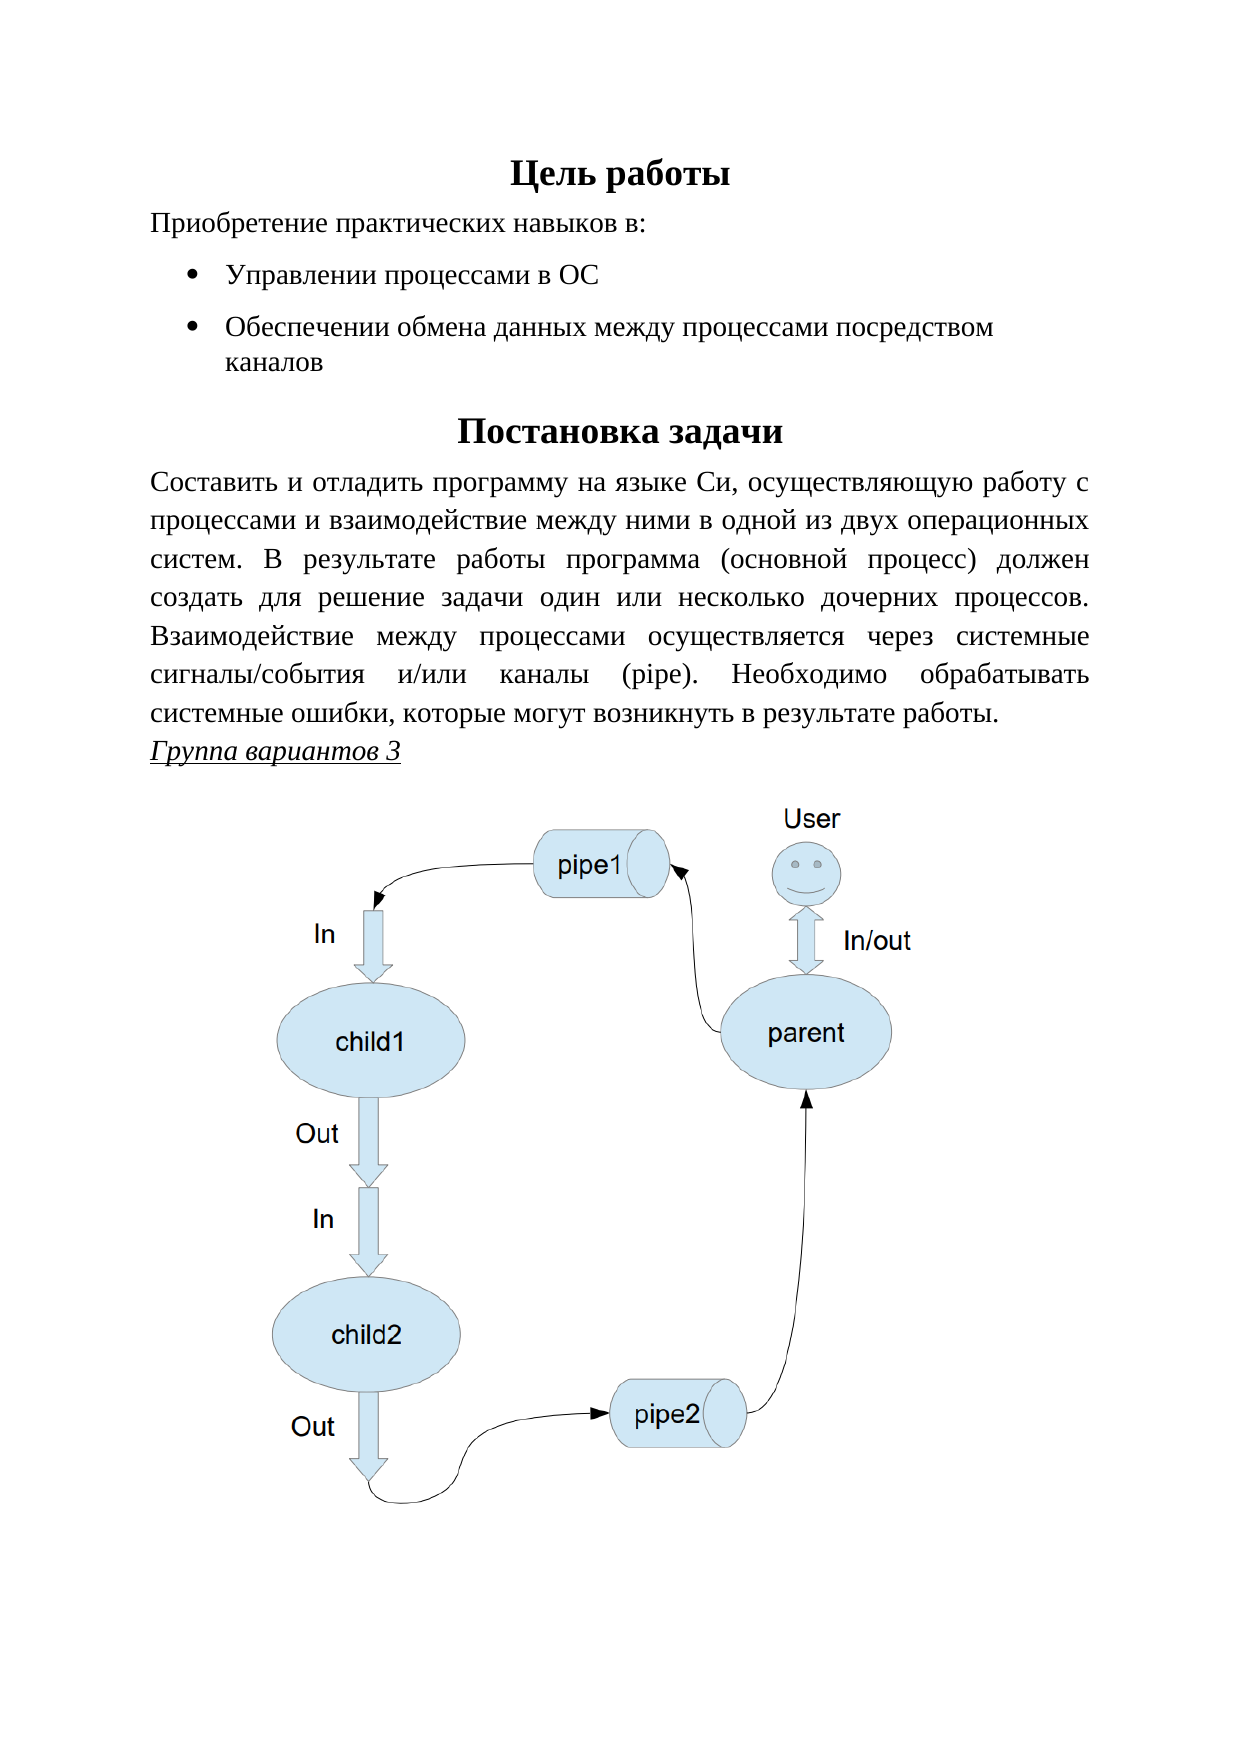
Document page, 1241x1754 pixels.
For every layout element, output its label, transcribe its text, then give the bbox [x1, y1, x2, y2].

text Приобретение практических навыков в: [150, 205, 1090, 238]
subtitle Цель работы [150, 150, 1090, 193]
picture [234, 803, 964, 1512]
text Составить и отладить программу на языке Си, осуществляющую работу с процессами и взаимодействие между ними в одной из двух операционных систем. В результате работы программа (основной процесс) должен создать для решение задачи один или несколько дочерних процессов. Взаимодействие между процессами осуществляется через системные сигналы/события и/или каналы (pipe). Необходимо обрабатывать системные ошибки, которые могут возникнуть в результате работы. [150, 464, 1090, 728]
list Управлении процессами в ОС [187, 257, 1090, 290]
text Группа вариантов 3 [150, 733, 1090, 767]
list Обеспечении обмена данных между процессами посредством каналов [187, 309, 1090, 378]
subtitle Постановка задачи [150, 409, 1090, 452]
